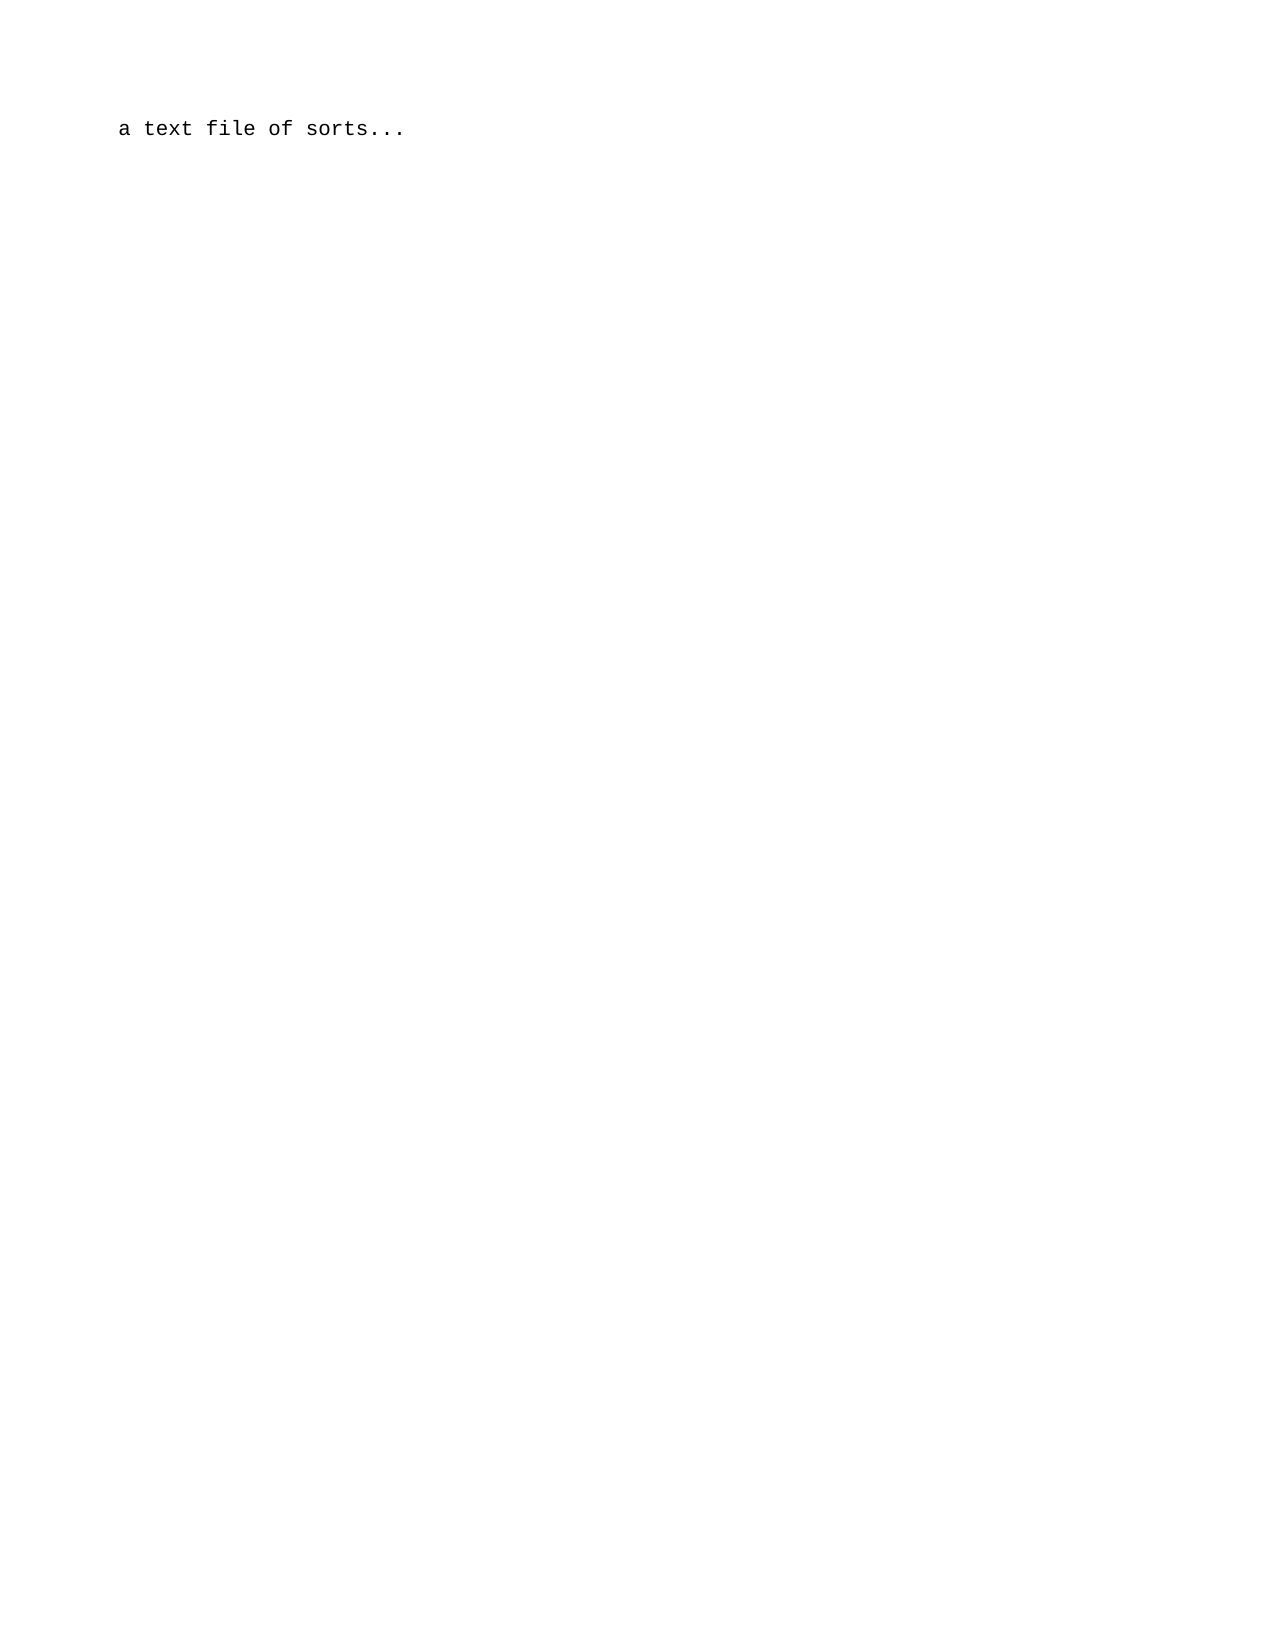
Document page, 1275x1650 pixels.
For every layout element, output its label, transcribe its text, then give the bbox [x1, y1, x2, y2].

text a text file of sorts... [118, 118, 1157, 142]
